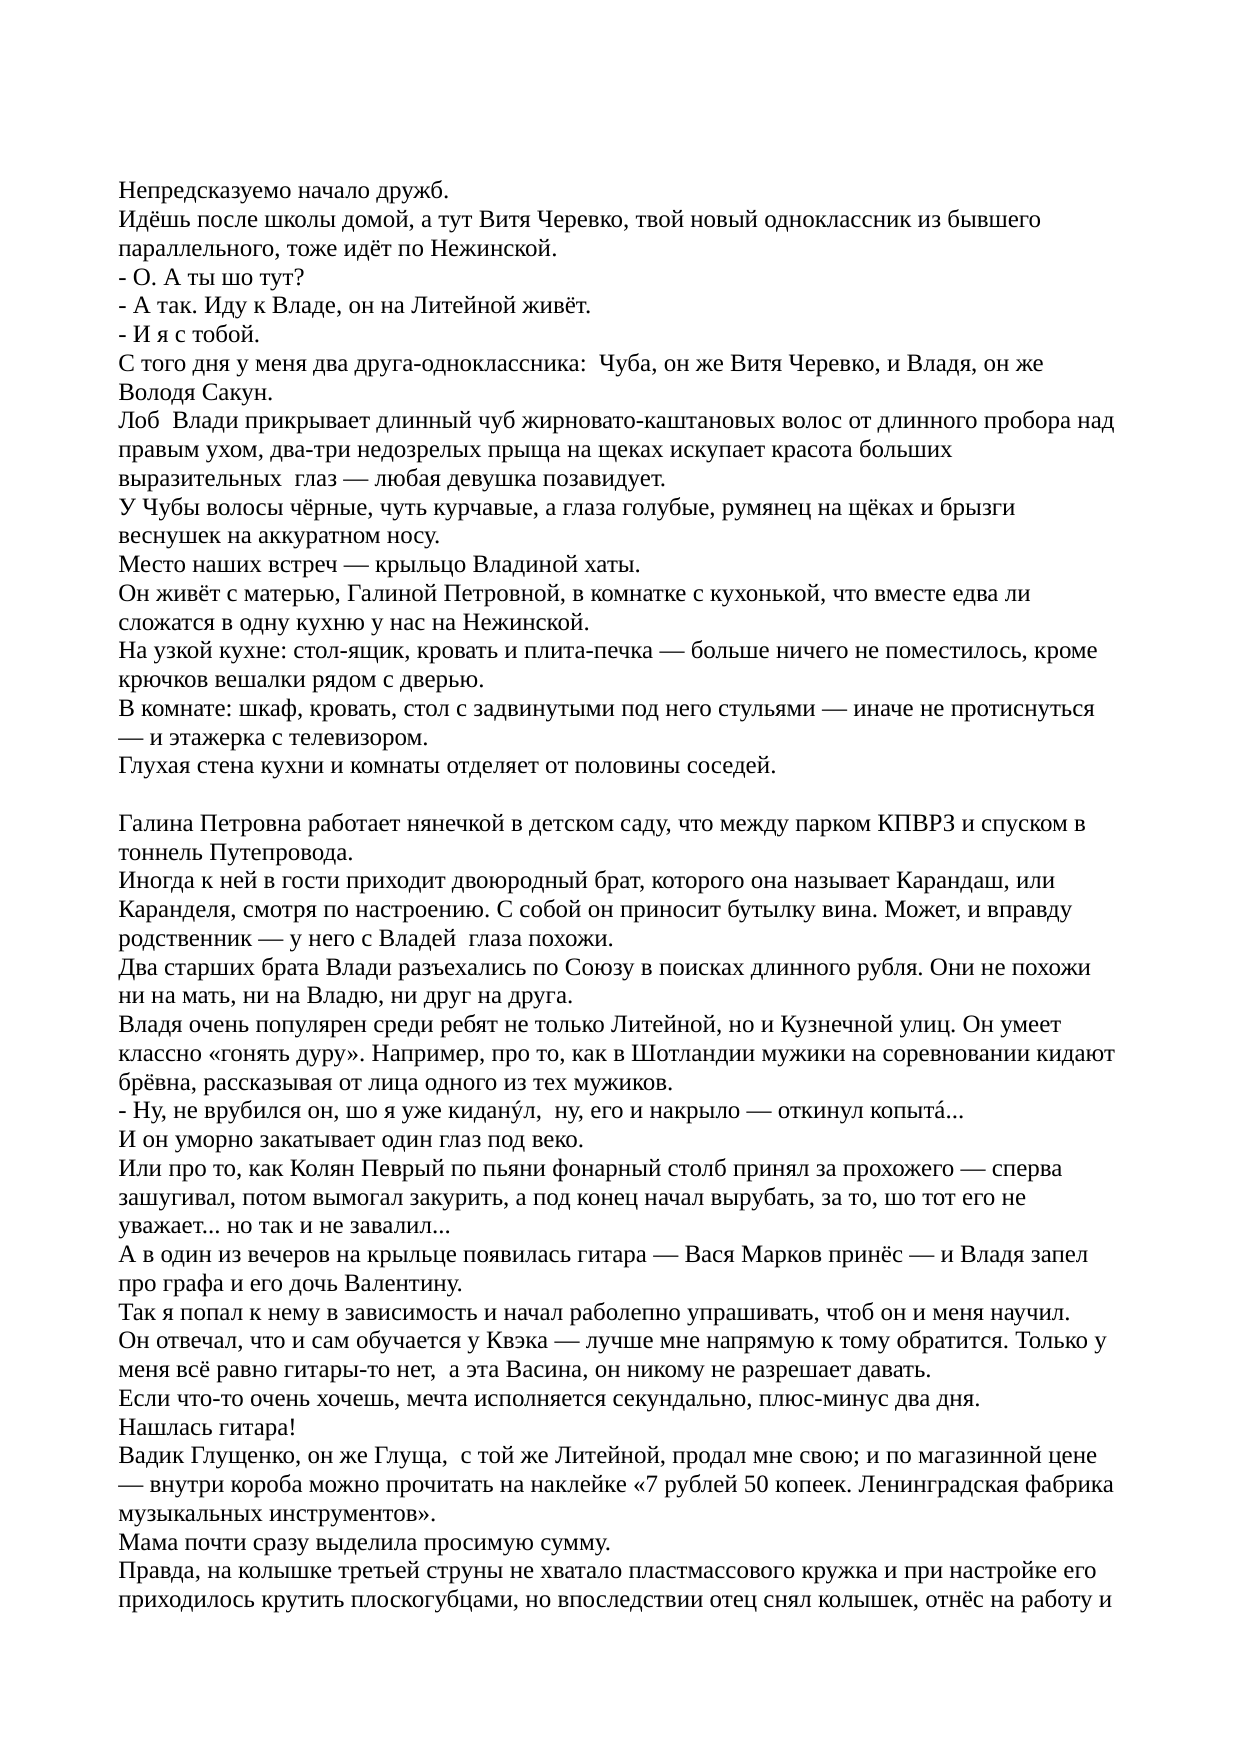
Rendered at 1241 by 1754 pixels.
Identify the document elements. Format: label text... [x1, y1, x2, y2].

text Иногда к ней в гости приходит двоюродный брат, которого она называет Карандаш, или Каранделя, смотря по настроению. С собой он приносит бутылку вина. Может, и вправду родственник — у него с Владей глаза похожи. [118, 866, 1122, 952]
text Галина Петровна работает нянечкой в детском саду, что между парком КПВРЗ и спуском в тоннель Путепровода. [118, 808, 1122, 866]
text Мама почти сразу выделила просимую сумму. [118, 1527, 1122, 1556]
text Он отвечал, что и сам обучается у Квэка — лучше мне напрямую к тому обратится. Только у меня всё равно гитары-то нет, а эта Васина, он никому не разрешает давать. [118, 1326, 1122, 1383]
text - Ну, не врубился он, шо я уже киданýл, ну, его и накрыло — откинул копытá... [118, 1096, 1122, 1124]
text Глухая стена кухни и комнаты отделяет от половины соседей. [118, 751, 1122, 779]
text Если что-то очень хочешь, мечта исполняется секундально, плюс-минус два дня. [118, 1383, 1122, 1412]
text Непредсказуемо начало дружб. [118, 176, 1122, 204]
text В комнате: шкаф, кровать, стол с задвинутыми под него стульями — иначе не протиснуться — и этажерка с телевизором. [118, 693, 1122, 751]
text - И я с тобой. [118, 319, 1122, 348]
text На узкой кухне: стол-ящик, кровать и плита-печка — больше ничего не поместилось, кроме крючков вешалки рядом с дверью. [118, 636, 1122, 693]
text Он живёт с матерью, Галиной Петровной, в комнатке с кухонькой, что вместе едва ли сложатся в одну кухню у нас на Нежинской. [118, 578, 1122, 636]
text Владя очень популярен среди ребят не только Литейной, но и Кузнечной улиц. Он умеет классно «гонять дуру». Например, про то, как в Шотландии мужики на соревновании кидают брёвна, рассказывая от лица одного из тех мужиков. [118, 1009, 1122, 1096]
text И он уморно закатывает один глаз под веко. [118, 1124, 1122, 1153]
text Так я попал к нему в зависимость и начал раболепно упрашивать, чтоб он и меня научил. [118, 1297, 1122, 1326]
text С того дня у меня два друга-одноклассника: Чуба, он же Витя Черевко, и Владя, он же Володя Сакун. [118, 348, 1122, 406]
text Или про то, как Колян Певрый по пьяни фонарный столб принял за прохожего — сперва зашугивал, потом вымогал закурить, а под конец начал вырубать, за то, шо тот его не уважает... но так и не завалил... [118, 1153, 1122, 1239]
text - О. А ты шо тут? [118, 262, 1122, 291]
text Место наших встреч — крыльцо Владиной хаты. [118, 549, 1122, 578]
text А в один из вечеров на крыльце появилась гитара — Вася Марков принёс — и Владя запел про графа и его дочь Валентину. [118, 1239, 1122, 1297]
text Нашлась гитара! [118, 1412, 1122, 1441]
text - А так. Иду к Владе, он на Литейной живёт. [118, 291, 1122, 319]
text Вадик Глущенко, он же Глуща, с той же Литейной, продал мне свою; и по магазинной цене — внутри короба можно прочитать на наклейке «7 рублей 50 копеек. Ленинградская фабрика музыкальных инструментов». [118, 1441, 1122, 1527]
text Лоб Влади прикрывает длинный чуб жирновато-каштановых волос от длинного пробора над правым ухом, два-три недозрелых прыща на щеках искупает красота больших выразительных глаз — любая девушка позавидует. [118, 406, 1122, 492]
text Два старших брата Влади разъехались по Союзу в поисках длинного рубля. Они не похожи ни на мать, ни на Владю, ни друг на друга. [118, 952, 1122, 1009]
text У Чубы волосы чёрные, чуть курчавые, а глаза голубые, румянец на щёках и брызги веснушек на аккуратном носу. [118, 492, 1122, 549]
text Идёшь после школы домой, а тут Витя Черевко, твой новый одноклассник из бывшего параллельного, тоже идёт по Нежинской. [118, 204, 1122, 262]
text Правда, на колышке третьей струны не хватало пластмассового кружка и при настройке его приходилось крутить плоскогубцами, но впоследствии отец снял колышек, отнёс на работу и [118, 1556, 1122, 1613]
